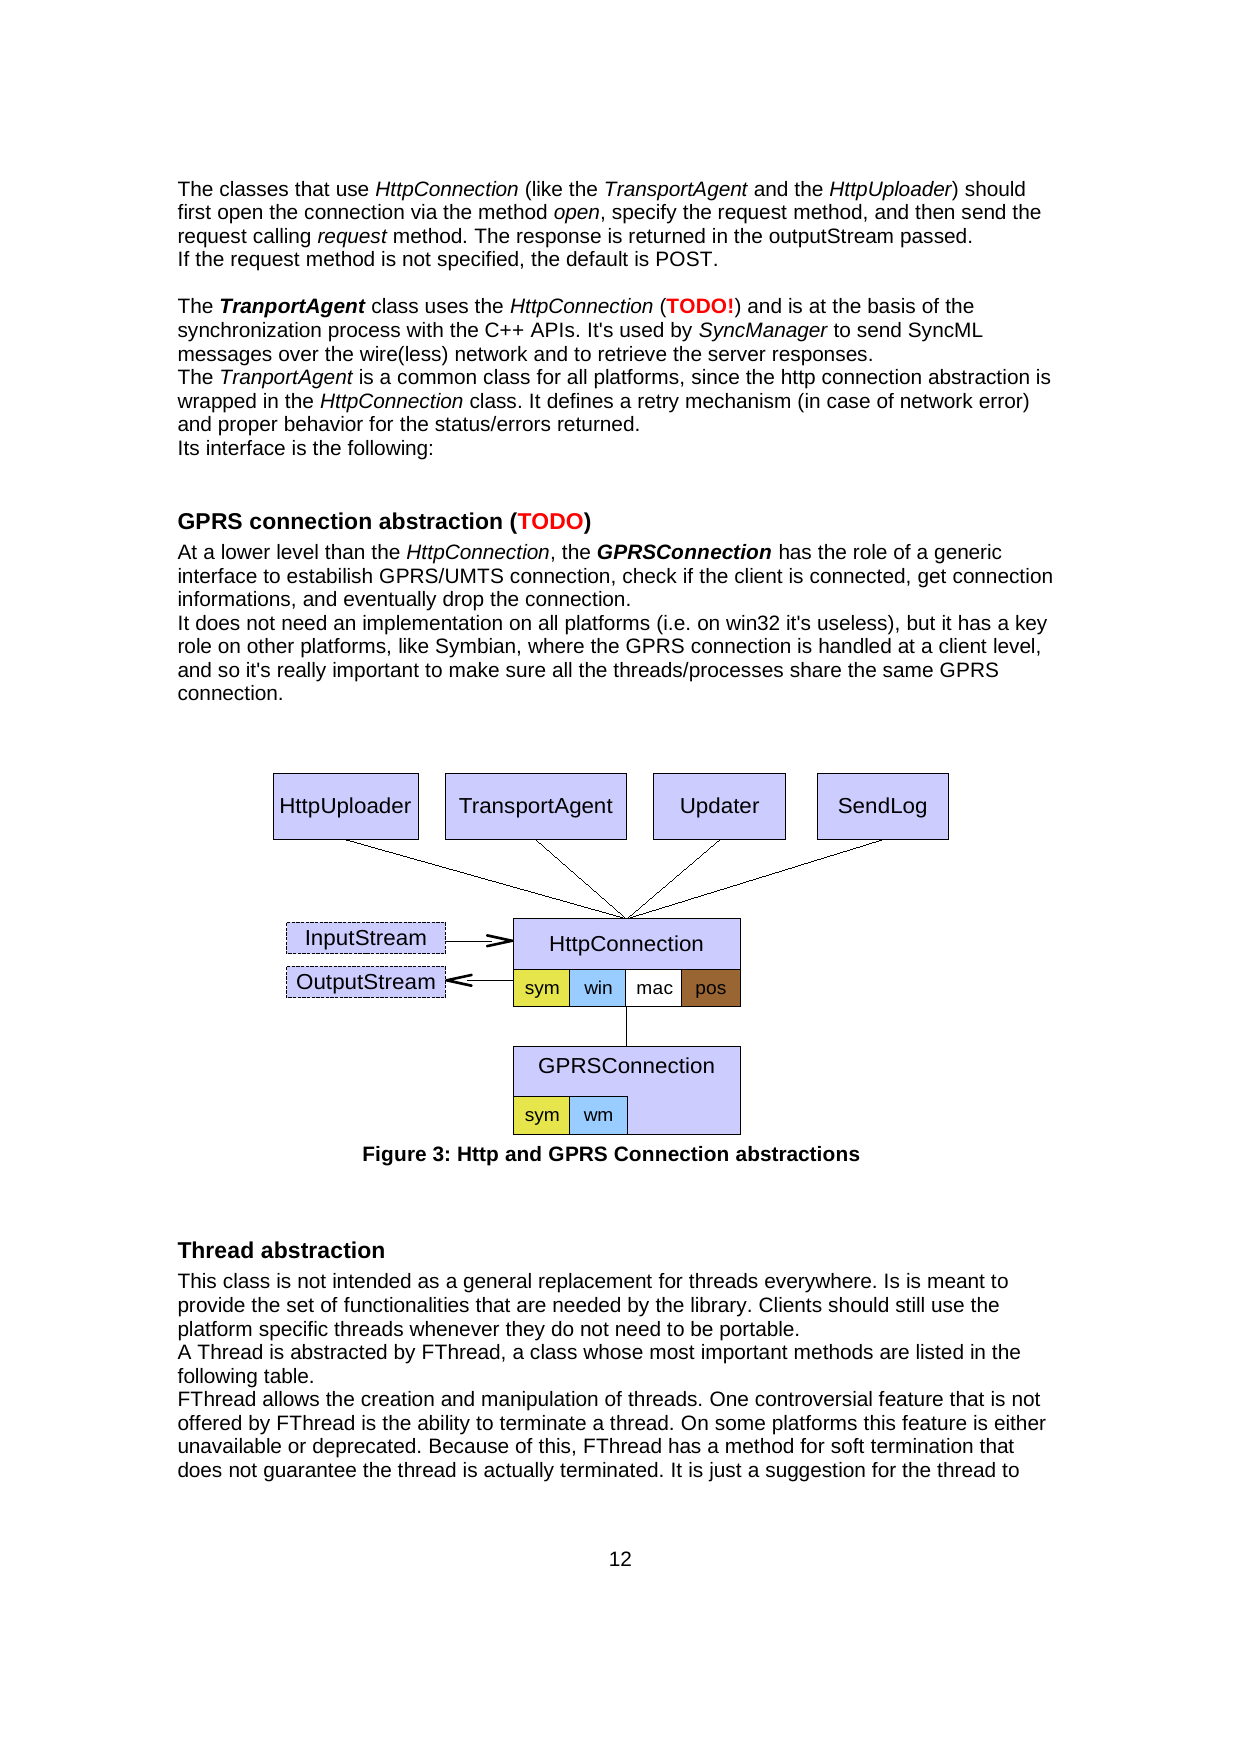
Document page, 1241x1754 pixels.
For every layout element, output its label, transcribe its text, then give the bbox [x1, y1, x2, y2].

text Its interface is the following: [177, 436, 1063, 460]
text Figure 3: Http and GPRS Connection abstractions [257, 753, 966, 1166]
text At a lower level than the HttpConnection, the GPRSConnection has the role of a generic interface to estabilish GPRS/UMTS connection, check if the client is connected, get connection informations, and eventually drop the connection. [177, 541, 1063, 611]
subtitle Thread abstraction [177, 1238, 1063, 1264]
text If the request method is not specified, the default is POST. [177, 248, 1063, 271]
text It does not need an implementation on all platforms (i.e. on win32 it's useless), but it has a key role on other platforms, like Symbian, where the GPRS connection is handled at a client level, and so it's really important to make sure all the threads/processes share the same GPRS connection. [177, 611, 1063, 705]
text The classes that use HttpConnection (like the TransportAgent and the HttpUploader) should first open the connection via the method open, specify the request method, and then send the request calling request method. The response is returned in the outputStream passed. [177, 177, 1063, 248]
text This class is not intended as a general replacement for threads everywhere. Is is meant to provide the set of functionalities that are needed by the library. Clients should still use the platform specific threads whenever they do not need to be portable. [177, 1270, 1063, 1341]
text A Thread is abstracted by FThread, a class whose most important methods are listed in the following table. [177, 1341, 1063, 1388]
subtitle GPRS connection abstraction (TODO) [177, 508, 1063, 534]
text The TranportAgent class uses the HttpConnection (TODO!) and is at the basis of the synchronization process with the C++ APIs. It's used by SyncManager to send SyncML messages over the wire(less) network and to retrieve the server responses. [177, 295, 1063, 366]
text The TranportAgent is a common class for all platforms, since the http connection abstraction is wrapped in the HttpConnection class. It defines a retry mechanism (in case of network error) and proper behavior for the status/errors returned. [177, 366, 1063, 436]
text FThread allows the creation and manipulation of threads. One controversial feature that is not offered by FThread is the ability to terminate a thread. On some platforms this feature is either unavailable or deprecated. Because of this, FThread has a method for soft termination that does not guarantee the thread is actually terminated. It is just a suggestion for the thread to [177, 1388, 1063, 1482]
